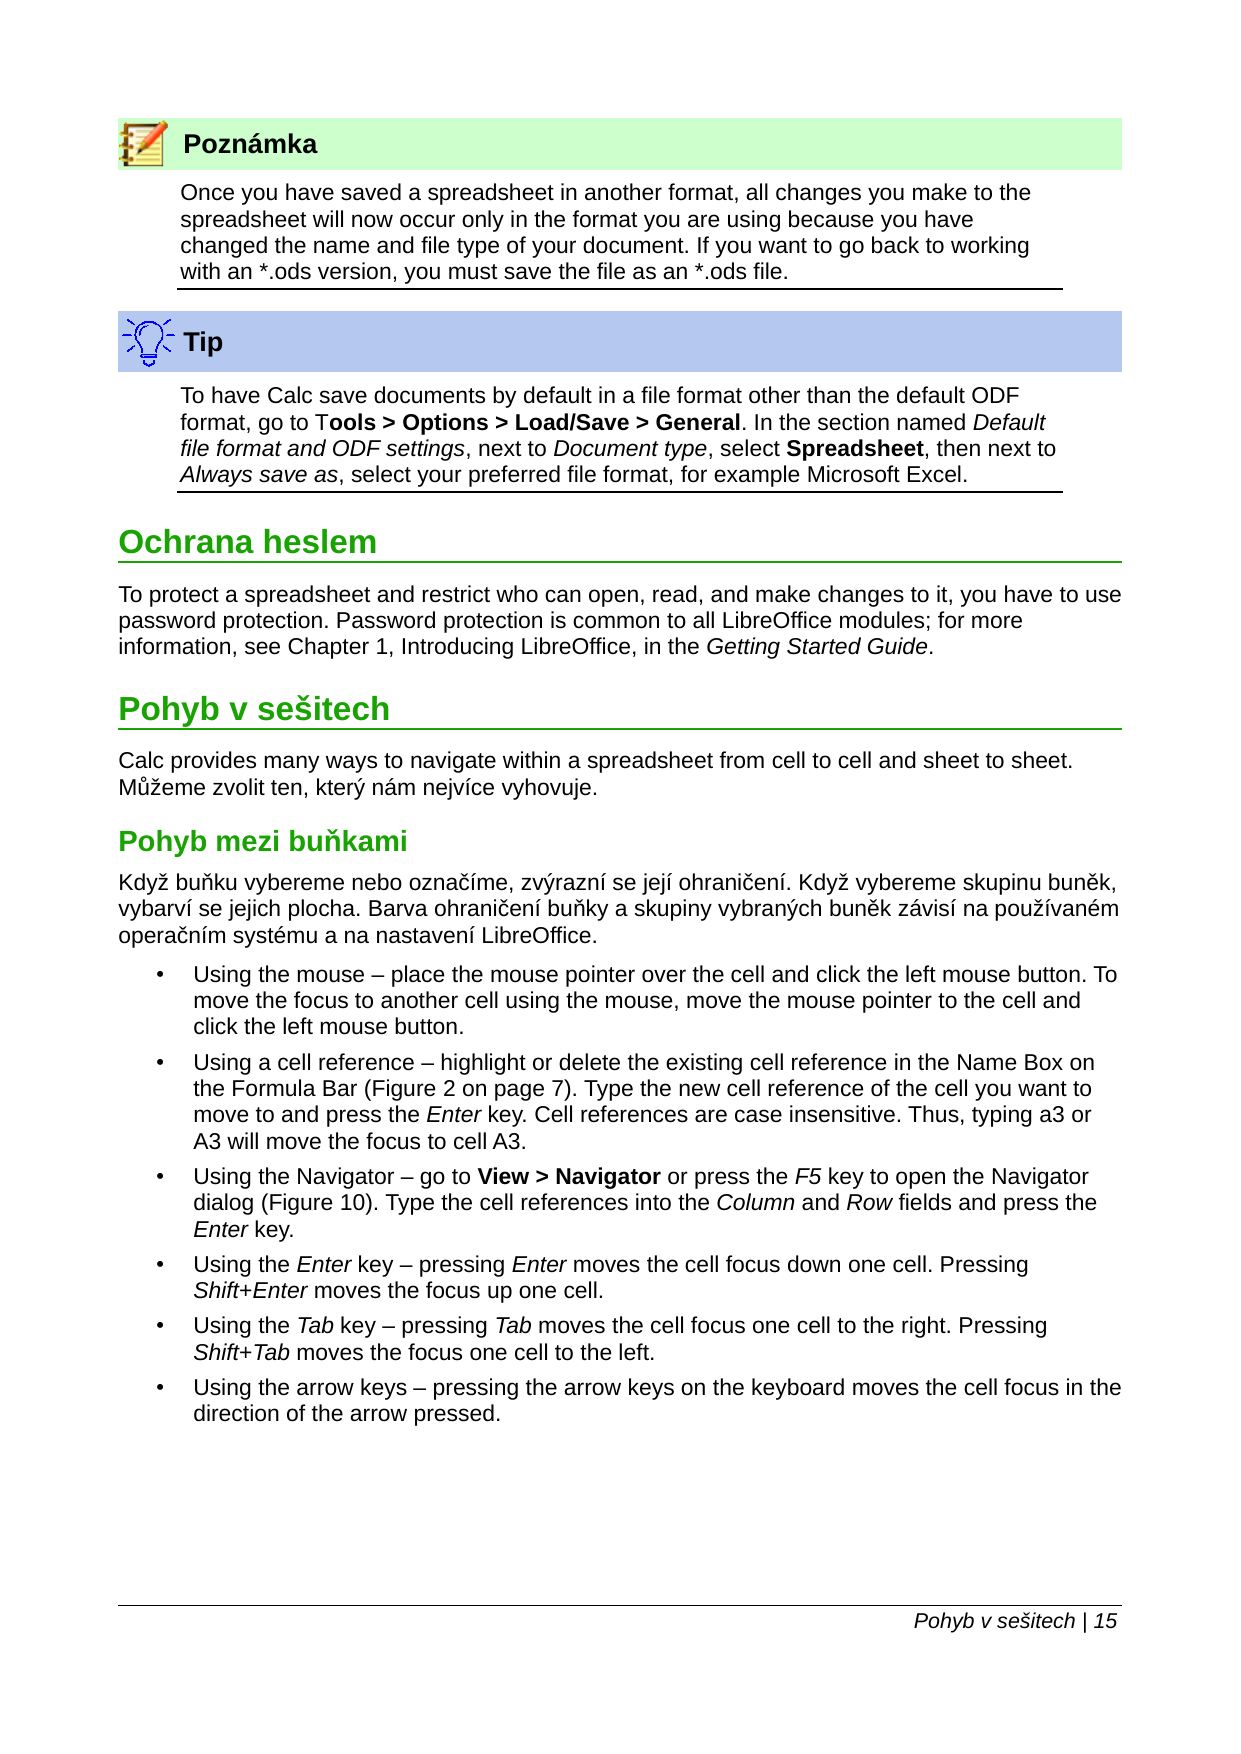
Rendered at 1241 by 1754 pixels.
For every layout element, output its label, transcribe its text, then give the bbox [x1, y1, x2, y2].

subtitle Tip [118, 311, 1122, 372]
subtitle Pohyb mezi buňkami [118, 824, 1122, 857]
text To protect a spreadsheet and restrict who can open, read, and make changes to it, you have to use password protection. Password protection is common to all LibreOffice modules; for more information, see Chapter 1, Introducing LibreOffice, in the Getting Started Guide. [118, 581, 1122, 660]
text To have Calc save documents by default in a file format other than the default ODF format, go to Tools > Options > Load/Save > General. In the section named Default file format and ODF settings, next to Document type, select Spreadsheet, then next to Always save as, select your preferred file format, for example Microsoft Excel. [177, 379, 1063, 491]
list Using the Tab key – pressing Tab moves the cell focus one cell to the right. Pressing Shift+Tab moves the focus one cell to the left. [156, 1312, 1122, 1365]
list Using the Enter key – pressing Enter moves the cell focus down one cell. Pressing Shift+Enter moves the focus up one cell. [156, 1251, 1122, 1303]
list Using the arrow keys – pressing the arrow keys on the keyboard moves the cell focus in the direction of the arrow pressed. [156, 1374, 1122, 1427]
list Using the mouse – place the mouse pointer over the cell and click the left mouse button. To move the focus to another cell using the mouse, move the mouse pointer to the cell and click the left mouse button. [156, 961, 1122, 1040]
picture [119, 311, 179, 371]
subtitle Pohyb v sešitech [118, 689, 1122, 728]
list Using a cell reference – highlight or delete the existing cell reference in the Name Box on the Formula Bar (Figure 2 on page 7). Type the new cell reference of the cell you want to move to and press the Enter key. Cell references are case insensitive. Thus, typing a3 or A3 will move the focus to cell A3. [156, 1048, 1122, 1154]
subtitle Ochrana heslem [118, 522, 1122, 561]
subtitle Poznámka [118, 118, 1122, 170]
text Calc provides many ways to navigate within a spreadsheet from cell to cell and sheet to sheet. Můžeme zvolit ten, který nám nejvíce vyhovuje. [118, 747, 1122, 800]
list Using the Navigator – go to View > Navigator or press the F5 key to open the Navigator dialog (Figure 10). Type the cell references into the Column and Row fields and press the Enter key. [156, 1163, 1122, 1242]
text Once you have saved a spreadsheet in another format, all changes you make to the spreadsheet will now occur only in the format you are using because you have changed the name and file type of your document. If you want to go back to working with an *.ods version, you must save the file as an *.ods file. [177, 176, 1063, 288]
picture [119, 119, 170, 170]
text Když buňku vybereme nebo označíme, zvýrazní se její ohraničení. Když vybereme skupinu buněk, vybarví se jejich plocha. Barva ohraničení buňky a skupiny vybraných buněk závisí na používaném operačním systému a na nastavení LibreOffice. [118, 869, 1122, 948]
